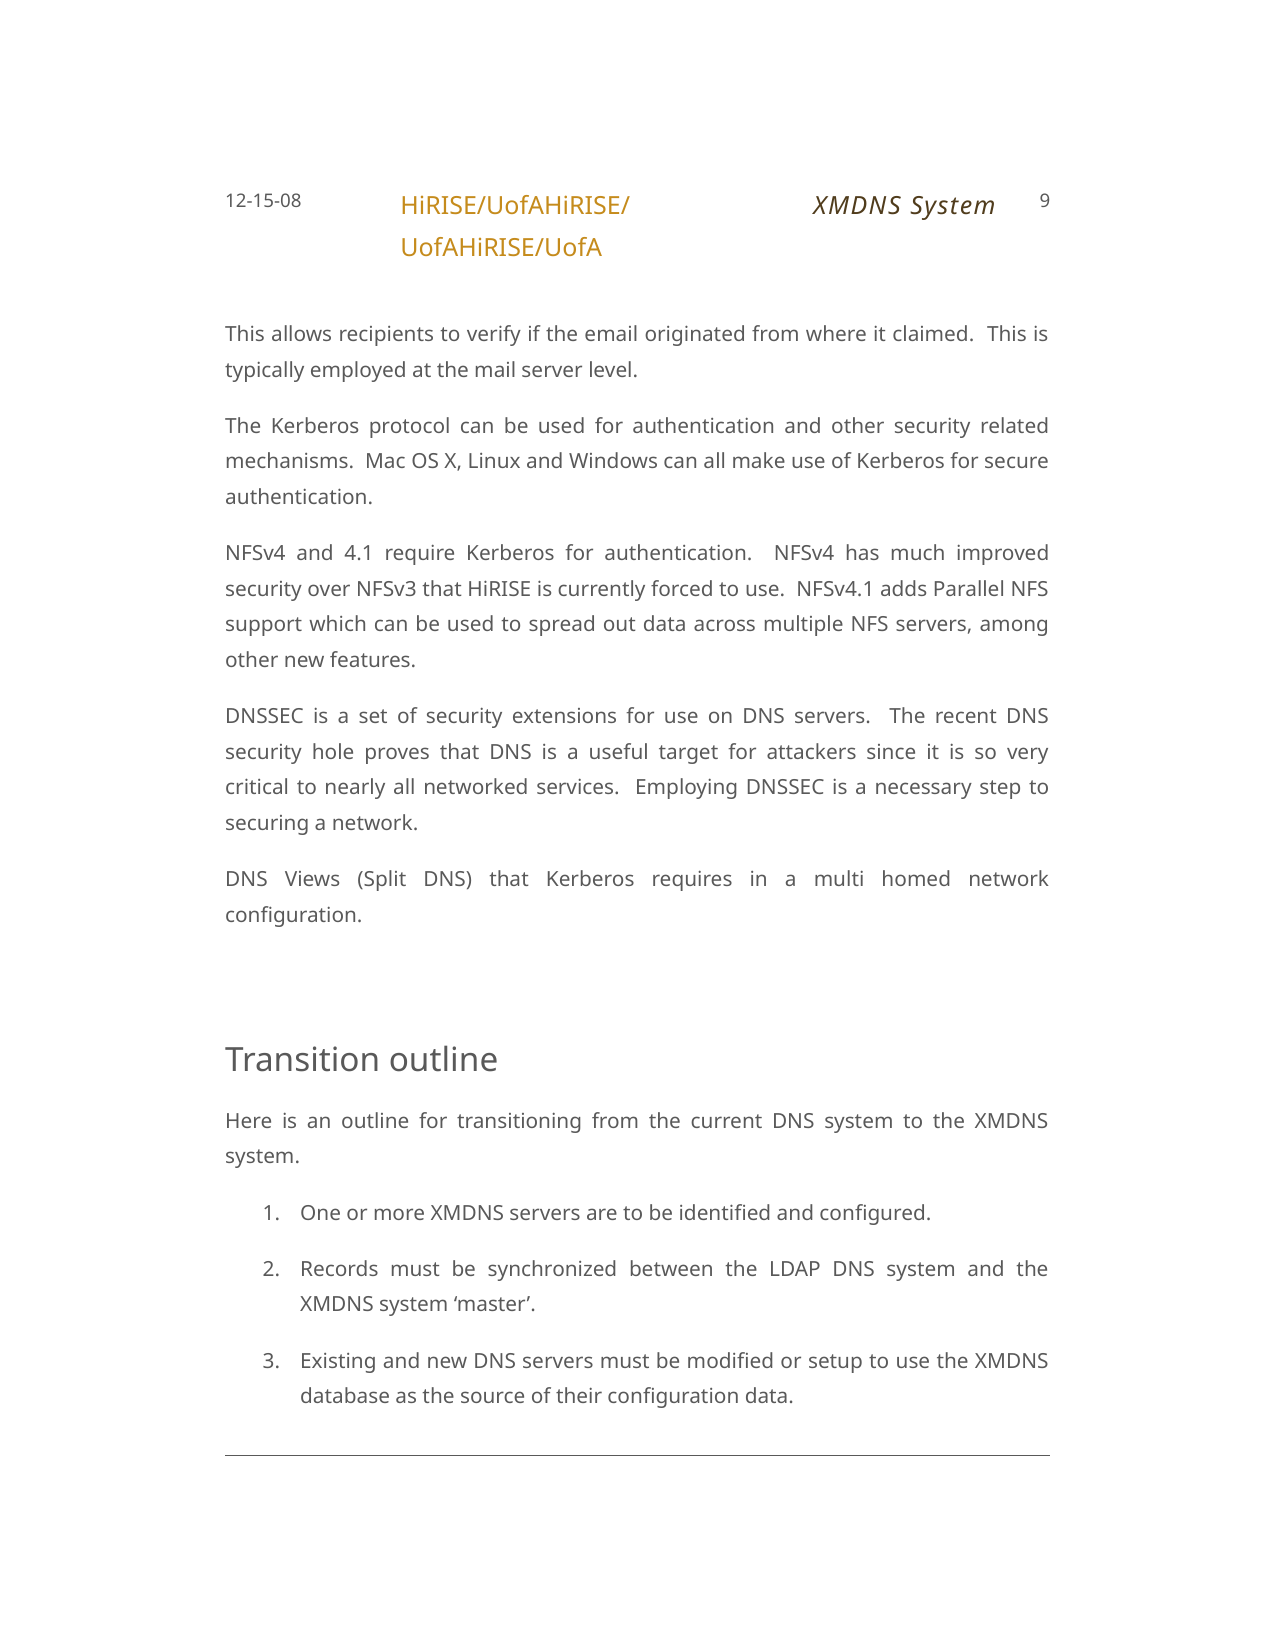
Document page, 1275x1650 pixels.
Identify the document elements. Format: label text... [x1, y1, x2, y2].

list Existing and new DNS servers must be modified or setup to use the XMDNS database as the source of their configuration data. [262, 1346, 1050, 1410]
text The Kerberos protocol can be used for authentication and other security related mechanisms. Mac OS X, Linux and Windows can all make use of Kerberos for secure authentication. [225, 411, 1050, 511]
list Records must be synchronized between the LDAP DNS system and the XMDNS system ‘master’. [262, 1254, 1050, 1318]
text Here is an outline for transitioning from the current DNS system to the XMDNS system. [225, 1106, 1050, 1170]
list One or more XMDNS servers are to be identified and configured. [262, 1198, 1050, 1226]
text DNS Views (Split DNS) that Kerberos requires in a multi homed network configuration. [225, 864, 1050, 928]
text NFSv4 and 4.1 require Kerberos for authentication. NFSv4 has much improved security over NFSv3 that HiRISE is currently forced to use. NFSv4.1 adds Parallel NFS support which can be used to spread out data across multiple NFS servers, among other new features. [225, 538, 1050, 673]
text DNSSEC is a set of security extensions for use on DNS servers. The recent DNS security hole proves that DNS is a useful target for attackers since it is so very critical to nearly all networked services. Employing DNSSEC is a necessary step to securing a network. [225, 701, 1050, 836]
subtitle Transition outline [225, 1035, 1050, 1081]
text This allows recipients to verify if the email originated from where it claimed. This is typically employed at the mail server level. [225, 319, 1050, 383]
